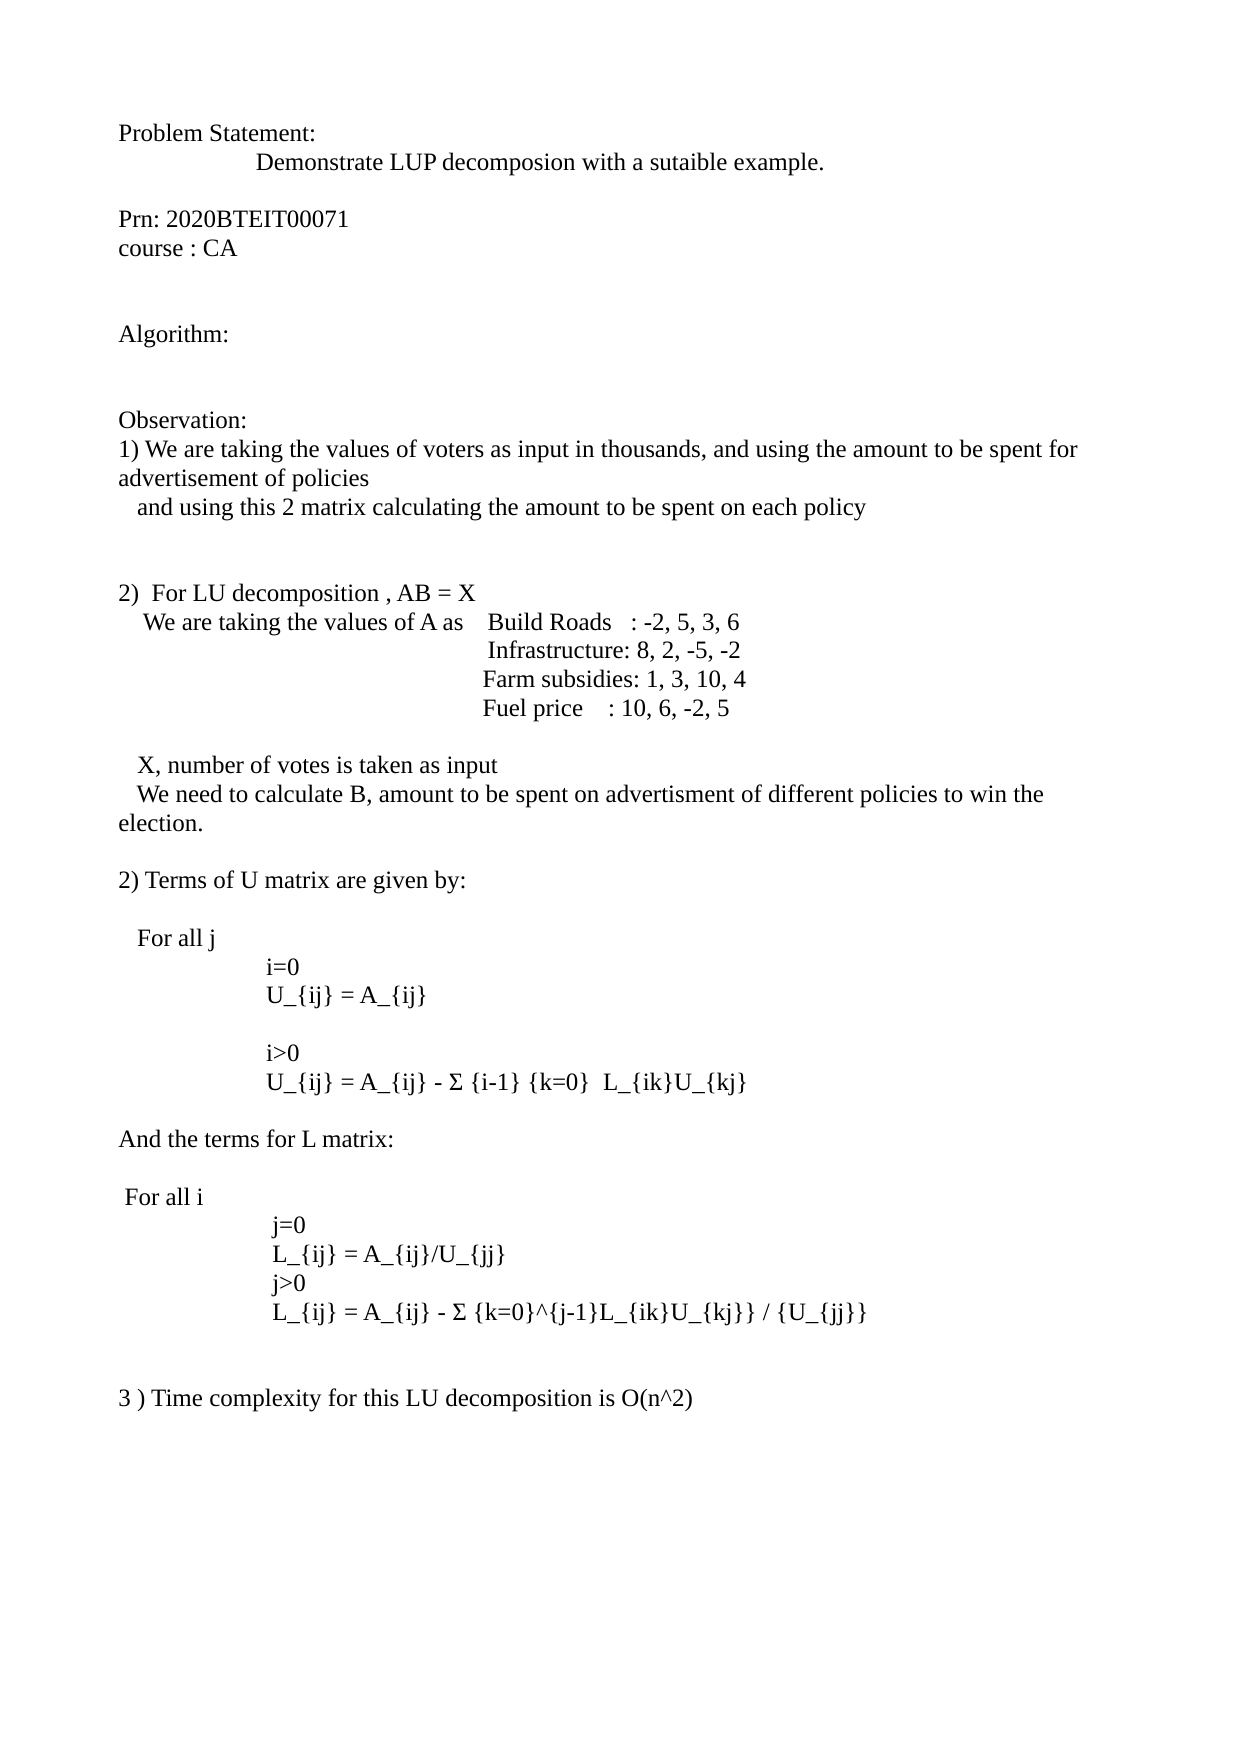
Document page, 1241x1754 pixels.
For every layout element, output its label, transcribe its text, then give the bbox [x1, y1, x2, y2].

text Prn: 2020BTEIT00071 [118, 204, 1122, 233]
text Infrastructure: 8, 2, -5, -2 [118, 636, 1122, 664]
text For all j [118, 923, 1122, 952]
text X, number of votes is taken as input [118, 751, 1122, 779]
text L_{ij} = A_{ij} - Σ {k=0}^{j-1}L_{ik}U_{kj}} / {U_{jj}} [118, 1297, 1122, 1326]
text 2) Terms of U matrix are given by: [118, 866, 1122, 894]
text U_{ij} = A_{ij} [118, 981, 1122, 1009]
text j>0 [118, 1268, 1122, 1297]
text U_{ij} = A_{ij} - Σ {i-1} {k=0} L_{ik}U_{kj} [118, 1067, 1122, 1096]
text Demonstrate LUP decomposion with a sutaible example. [118, 147, 1122, 176]
text L_{ij} = A_{ij}/U_{jj} [118, 1239, 1122, 1268]
text i=0 [118, 952, 1122, 981]
text j=0 [118, 1211, 1122, 1239]
text i>0 [118, 1038, 1122, 1067]
text For all i [118, 1182, 1122, 1211]
text Observation: [118, 406, 1122, 434]
text 3 ) Time complexity for this LU decomposition is O(n^2) [118, 1383, 1122, 1412]
text and using this 2 matrix calculating the amount to be spent on each policy [118, 492, 1122, 521]
text 1) We are taking the values of voters as input in thousands, and using the amount to be spent for advertisement of policies [118, 434, 1122, 492]
text Fuel price : 10, 6, -2, 5 [118, 693, 1122, 722]
text Algorithm: [118, 319, 1122, 348]
text Farm subsidies: 1, 3, 10, 4 [118, 664, 1122, 693]
text We are taking the values of A as Build Roads : -2, 5, 3, 6 [118, 607, 1122, 636]
text Problem Statement: [118, 118, 1122, 147]
text course : CA [118, 233, 1122, 262]
text We need to calculate B, amount to be spent on advertisment of different policies to win the election. [118, 779, 1122, 837]
text And the terms for L matrix: [118, 1124, 1122, 1153]
text 2) For LU decomposition , AB = X [118, 578, 1122, 607]
